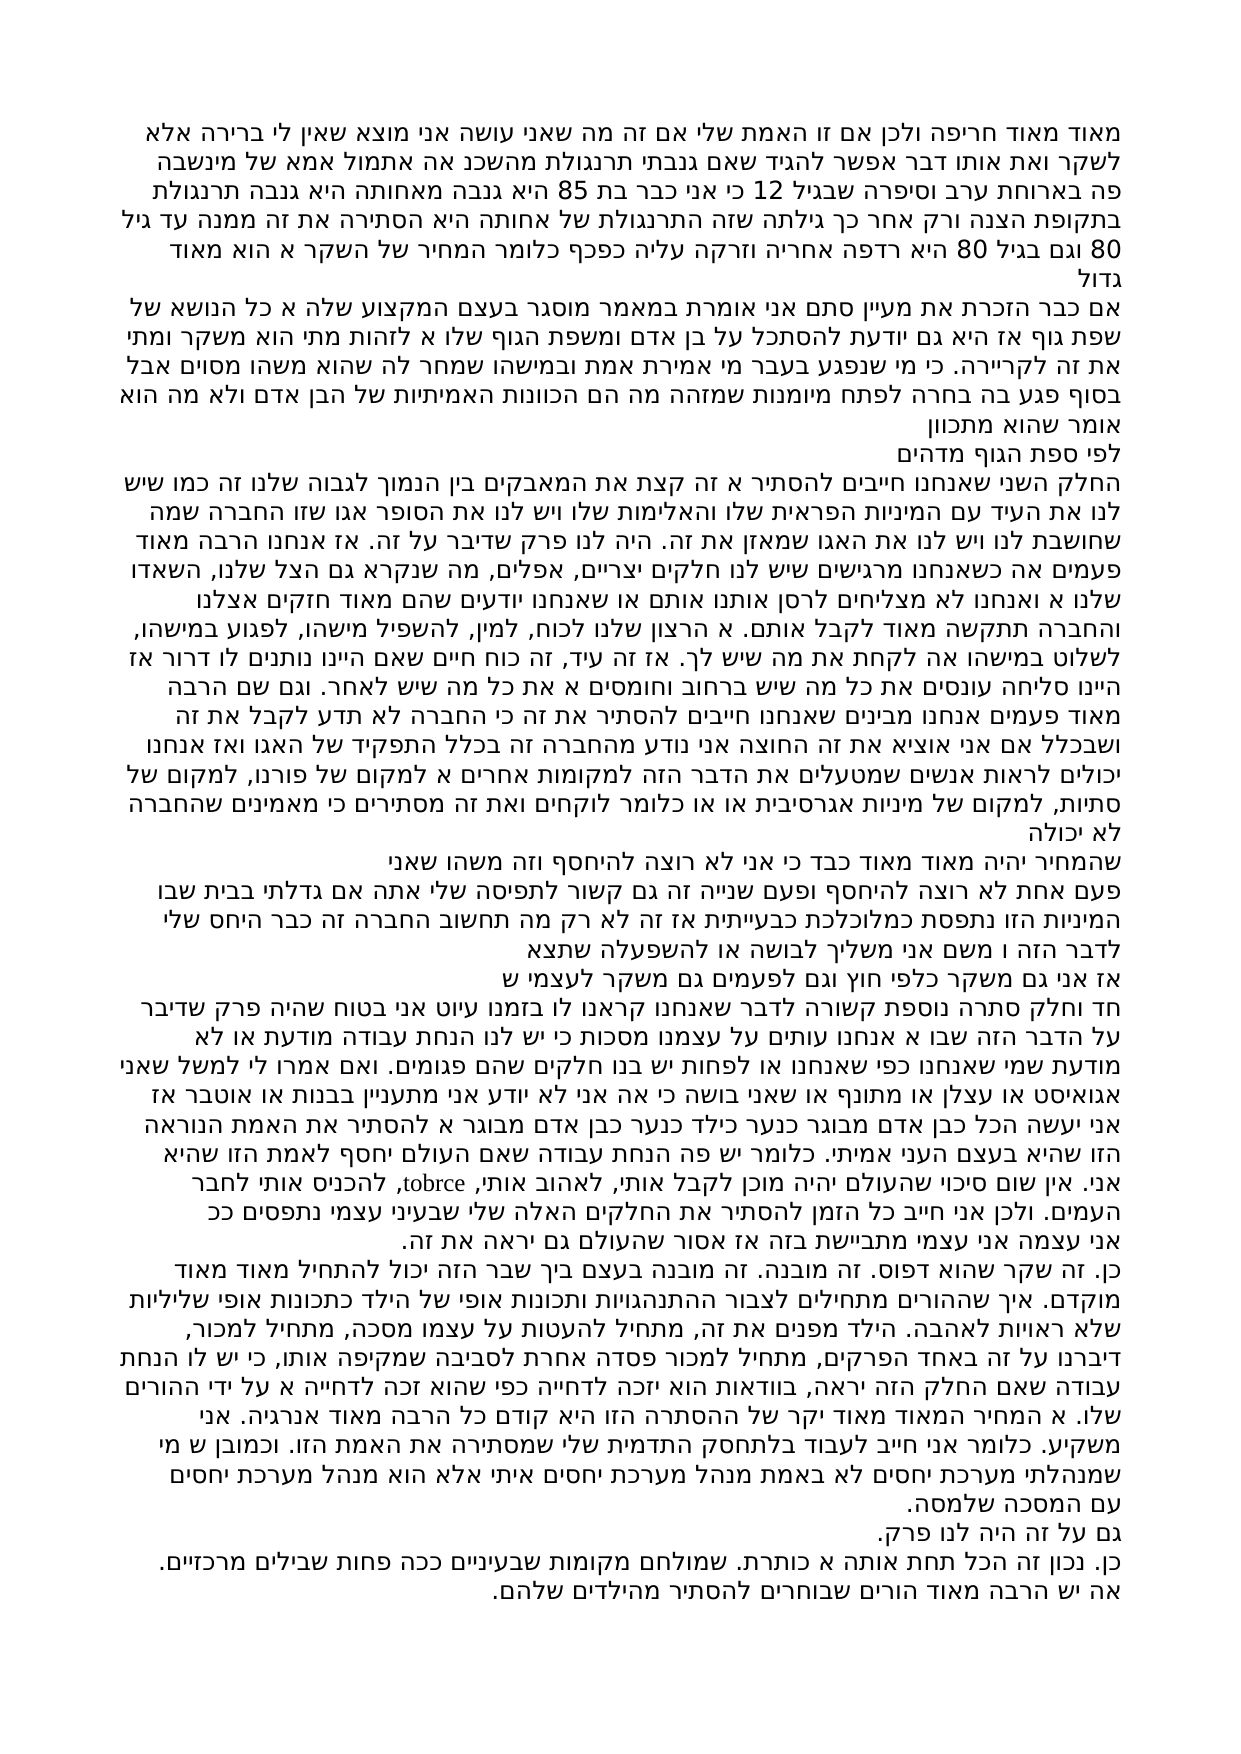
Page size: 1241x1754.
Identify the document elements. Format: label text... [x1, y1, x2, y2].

text כן. נכון זה הכל תחת אותה א כותרת. שמולחם מקומות שבעיניים ככה פחות שבילים מרכזיים. אה יש הרבה מאוד הורים שבוחרים להסתיר מהילדים שלהם. [118, 1547, 1122, 1606]
text החלק השני שאנחנו חייבים להסתיר א זה קצת את המאבקים בין הנמוך לגבוה שלנו זה כמו שיש לנו את העיד עם המיניות הפראית שלו והאלימות שלו ויש לנו את הסופר אגו שזו החברה שמה שחושבת לנו ויש לנו את האגו שמאזן את זה. היה לנו פרק שדיבר על זה. אז אנחנו הרבה מאוד פעמים אה כשאנחנו מרגישים שיש לנו חלקים יצריים, אפלים, מה שנקרא גם הצל שלנו, השאדו שלנו א ואנחנו לא מצליחים לרסן אותנו אותם או שאנחנו יודעים שהם מאוד חזקים אצלנו והחברה תתקשה מאוד לקבל אותם. א הרצון שלנו לכוח, למין, להשפיל מישהו, לפגוע במישהו, לשלוט במישהו אה לקחת את מה שיש לך. אז זה עיד, זה כוח חיים שאם היינו נותנים לו דרור אז היינו סליחה עונסים את כל מה שיש ברחוב וחומסים א את כל מה שיש לאחר. וגם שם הרבה מאוד פעמים אנחנו מבינים שאנחנו חייבים להסתיר את זה כי החברה לא תדע לקבל את זה ושבכלל אם אני אוציא את זה החוצה אני נודע מהחברה זה בכלל התפקיד של האגו ואז אנחנו יכולים לראות אנשים שמטעלים את הדבר הזה למקומות אחרים א למקום של פורנו, למקום של סתיות, למקום של מיניות אגרסיבית או או כלומר לוקחים ואת זה מסתירים כי מאמינים שהחברה לא יכולה [118, 468, 1122, 847]
text עם המסכה שלמסה. [118, 1489, 1122, 1518]
text גם על זה היה לנו פרק. [118, 1518, 1122, 1547]
text פעם אחת לא רוצה להיחסף ופעם שנייה זה גם קשור לתפיסה שלי אתה אם גדלתי בבית שבו המיניות הזו נתפסת כמלוכלכת כבעייתית אז זה לא רק מה תחשוב החברה זה כבר היחס שלי לדבר הזה ו משם אני משליך לבושה או להשפעלה שתצא [118, 876, 1122, 964]
text שהמחיר יהיה מאוד מאוד כבד כי אני לא רוצה להיחסף וזה משהו שאני [118, 847, 1122, 876]
text מה אני הולך לשלם אם א אני אהיה דובר אמת לעומת מה המחיר ש של אם אני צצצתי למקלחות של השכנה זה פעולה לא מוסרית ואם אני אגלה אותה תהיה לי סנקציה חברתית מאוד מאוד חריפה ולכן אם זו האמת שלי אם זה מה שאני עושה אני מוצא שאין לי ברירה אלא לשקר ואת אותו דבר אפשר להגיד שאם גנבתי תרנגולת מהשכנ אה אתמול אמא של מינשבה פה בארוחת ערב וסיפרה שבגיל 12 כי אני כבר בת 85 היא גנבה מאחותה היא גנבה תרנגולת בתקופת הצנה ורק אחר כך גילתה שזה התרנגולת של אחותה היא הסתירה את זה ממנה עד גיל 80 וגם בגיל 80 היא רדפה אחריה וזרקה עליה כפכף כלומר המחיר של השקר א הוא מאוד גדול [118, 118, 1122, 293]
text לפי ספת הגוף מדהים [118, 439, 1122, 468]
text כן. זה שקר שהוא דפוס. זה מובנה. זה מובנה בעצם ביך שבר הזה יכול להתחיל מאוד מאוד מוקדם. איך שההורים מתחילים לצבור ההתנהגויות ותכונות אופי של הילד כתכונות אופי שליליות שלא ראויות לאהבה. הילד מפנים את זה, מתחיל להעטות על עצמו מסכה, מתחיל למכור, דיברנו על זה באחד הפרקים, מתחיל למכור פסדה אחרת לסביבה שמקיפה אותו, כי יש לו הנחת עבודה שאם החלק הזה יראה, בוודאות הוא יזכה לדחייה כפי שהוא זכה לדחייה א על ידי ההורים שלו. א המחיר המאוד מאוד יקר של ההסתרה הזו היא קודם כל הרבה מאוד אנרגיה. אני משקיע. כלומר אני חייב לעבוד בלתחסק התדמית שלי שמסתירה את האמת הזו. וכמובן ש מי שמנהלתי מערכת יחסים לא באמת מנהל מערכת יחסים איתי אלא הוא מנהל מערכת יחסים [118, 1256, 1122, 1489]
text אם כבר הזכרת את מעיין סתם אני אומרת במאמר מוסגר בעצם המקצוע שלה א כל הנושא של שפת גוף אז היא גם יודעת להסתכל על בן אדם ומשפת הגוף שלו א לזהות מתי הוא משקר ומתי את זה לקריירה. כי מי שנפגע בעבר מי אמירת אמת ובמישהו שמחר לה שהוא משהו מסוים אבל בסוף פגע בה בחרה לפתח מיומנות שמזהה מה הם הכוונות האמיתיות של הבן אדם ולא מה הוא אומר שהוא מתכוון [118, 293, 1122, 439]
text אני עצמה אני עצמי מתביישת בזה אז אסור שהעולם גם יראה את זה. [118, 1227, 1122, 1256]
text אז אני גם משקר כלפי חוץ וגם לפעמים גם משקר לעצמי ש [118, 964, 1122, 993]
text חד וחלק סתרה נוספת קשורה לדבר שאנחנו קראנו לו בזמנו עיוט אני בטוח שהיה פרק שדיבר על הדבר הזה שבו א אנחנו עותים על עצמנו מסכות כי יש לנו הנחת עבודה מודעת או לא מודעת שמי שאנחנו כפי שאנחנו או לפחות יש בנו חלקים שהם פגומים. ואם אמרו לי למשל שאני אגואיסט או עצלן או מתונף או שאני בושה כי אה אני לא יודע אני מתעניין בבנות או אוטבר אז אני יעשה הכל כבן אדם מבוגר כנער כילד כנער כבן אדם מבוגר א להסתיר את האמת הנוראה הזו שהיא בעצם העני אמיתי. כלומר יש פה הנחת עבודה שאם העולם יחסף לאמת הזו שהיא אני. אין שום סיכוי שהעולם יהיה מוכן לקבל אותי, לאהוב אותי, tobrce, להכניס אותי לחבר העמים. ולכן אני חייב כל הזמן להסתיר את החלקים האלה שלי שבעיני עצמי נתפסים ככ [118, 993, 1122, 1227]
